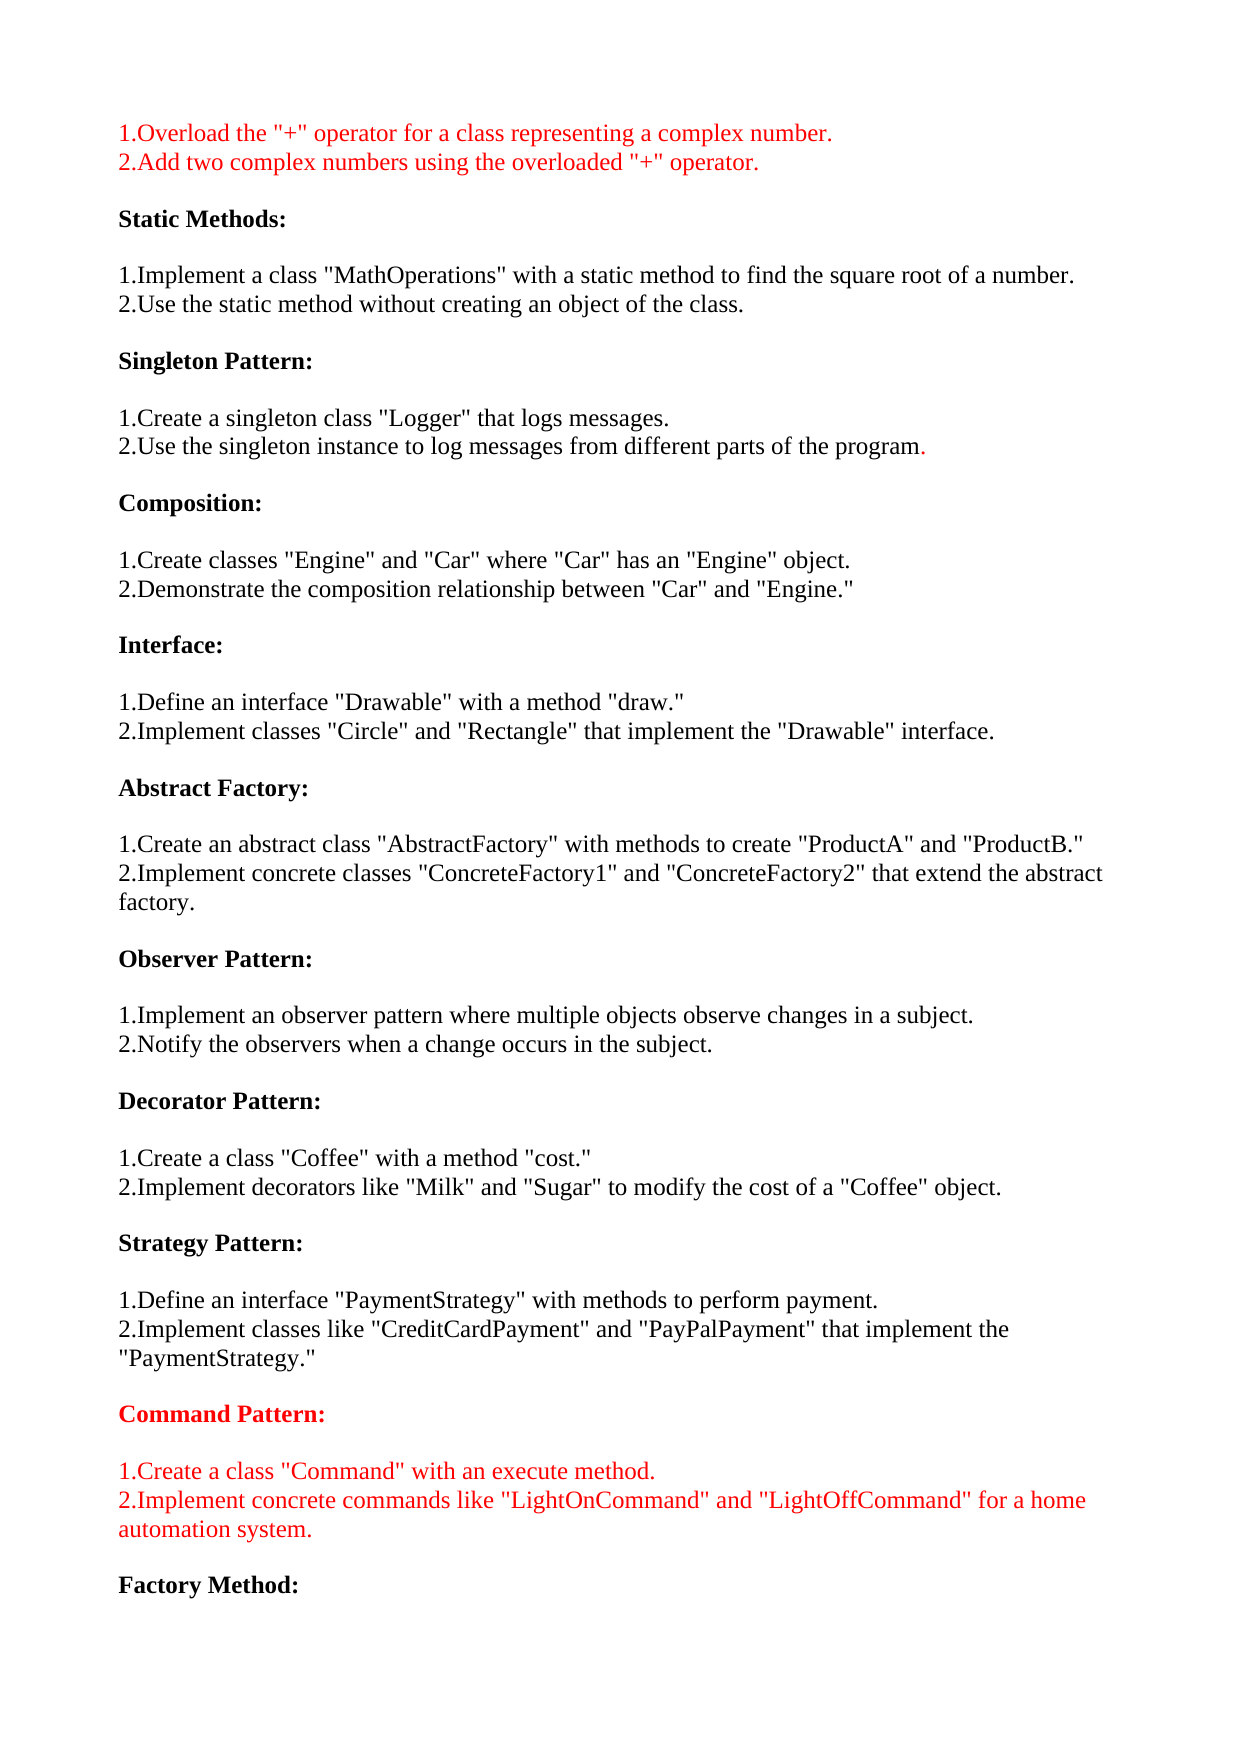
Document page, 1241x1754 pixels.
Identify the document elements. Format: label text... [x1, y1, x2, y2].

text 1.Define an interface "PaymentStrategy" with methods to perform payment. [118, 1285, 1122, 1314]
text 1.Create a class "Command" with an execute method. [118, 1456, 1122, 1485]
text 1.Create classes "Engine" and "Car" where "Car" has an "Engine" object. [118, 545, 1122, 574]
text Strategy Pattern: [118, 1228, 1122, 1257]
text Abstract Factory: [118, 773, 1122, 802]
text 1.Create an abstract class "AbstractFactory" with methods to create "ProductA" and "ProductB." [118, 829, 1122, 858]
text Factory Method: [118, 1571, 1122, 1599]
text 1.Define an interface "Drawable" with a method "draw." [118, 687, 1122, 716]
text 2.Implement classes "Circle" and "Rectangle" that implement the "Drawable" interface. [118, 716, 1122, 745]
text 2.Add two complex numbers using the overloaded "+" operator. [118, 147, 1122, 176]
text Interface: [118, 631, 1122, 659]
text 1.Overload the "+" operator for a class representing a complex number. [118, 118, 1122, 147]
text Static Methods: [118, 204, 1122, 232]
text 2.Demonstrate the composition relationship between "Car" and "Engine." [118, 574, 1122, 602]
text 1.Create a class "Coffee" with a method "cost." [118, 1143, 1122, 1172]
text 2.Notify the observers when a change occurs in the subject. [118, 1029, 1122, 1058]
text Singleton Pattern: [118, 346, 1122, 375]
text Composition: [118, 488, 1122, 517]
text 2.Implement classes like "CreditCardPayment" and "PayPalPayment" that implement the "PaymentStrategy." [118, 1314, 1122, 1371]
text 1.Implement a class "MathOperations" with a static method to find the square root of a number. [118, 260, 1122, 289]
text Observer Pattern: [118, 944, 1122, 973]
text Decorator Pattern: [118, 1086, 1122, 1115]
text 2.Use the singleton instance to log messages from different parts of the program. [118, 431, 1122, 460]
text Command Pattern: [118, 1399, 1122, 1428]
text 2.Use the static method without creating an object of the class. [118, 289, 1122, 318]
text 2.Implement concrete commands like "LightOnCommand" and "LightOffCommand" for a home automation system. [118, 1485, 1122, 1542]
text 1.Implement an observer pattern where multiple objects observe changes in a subject. [118, 1001, 1122, 1029]
text 2.Implement decorators like "Milk" and "Sugar" to modify the cost of a "Coffee" object. [118, 1172, 1122, 1200]
text 1.Create a singleton class "Logger" that logs messages. [118, 403, 1122, 431]
text 2.Implement concrete classes "ConcreteFactory1" and "ConcreteFactory2" that extend the abstract factory. [118, 858, 1122, 916]
